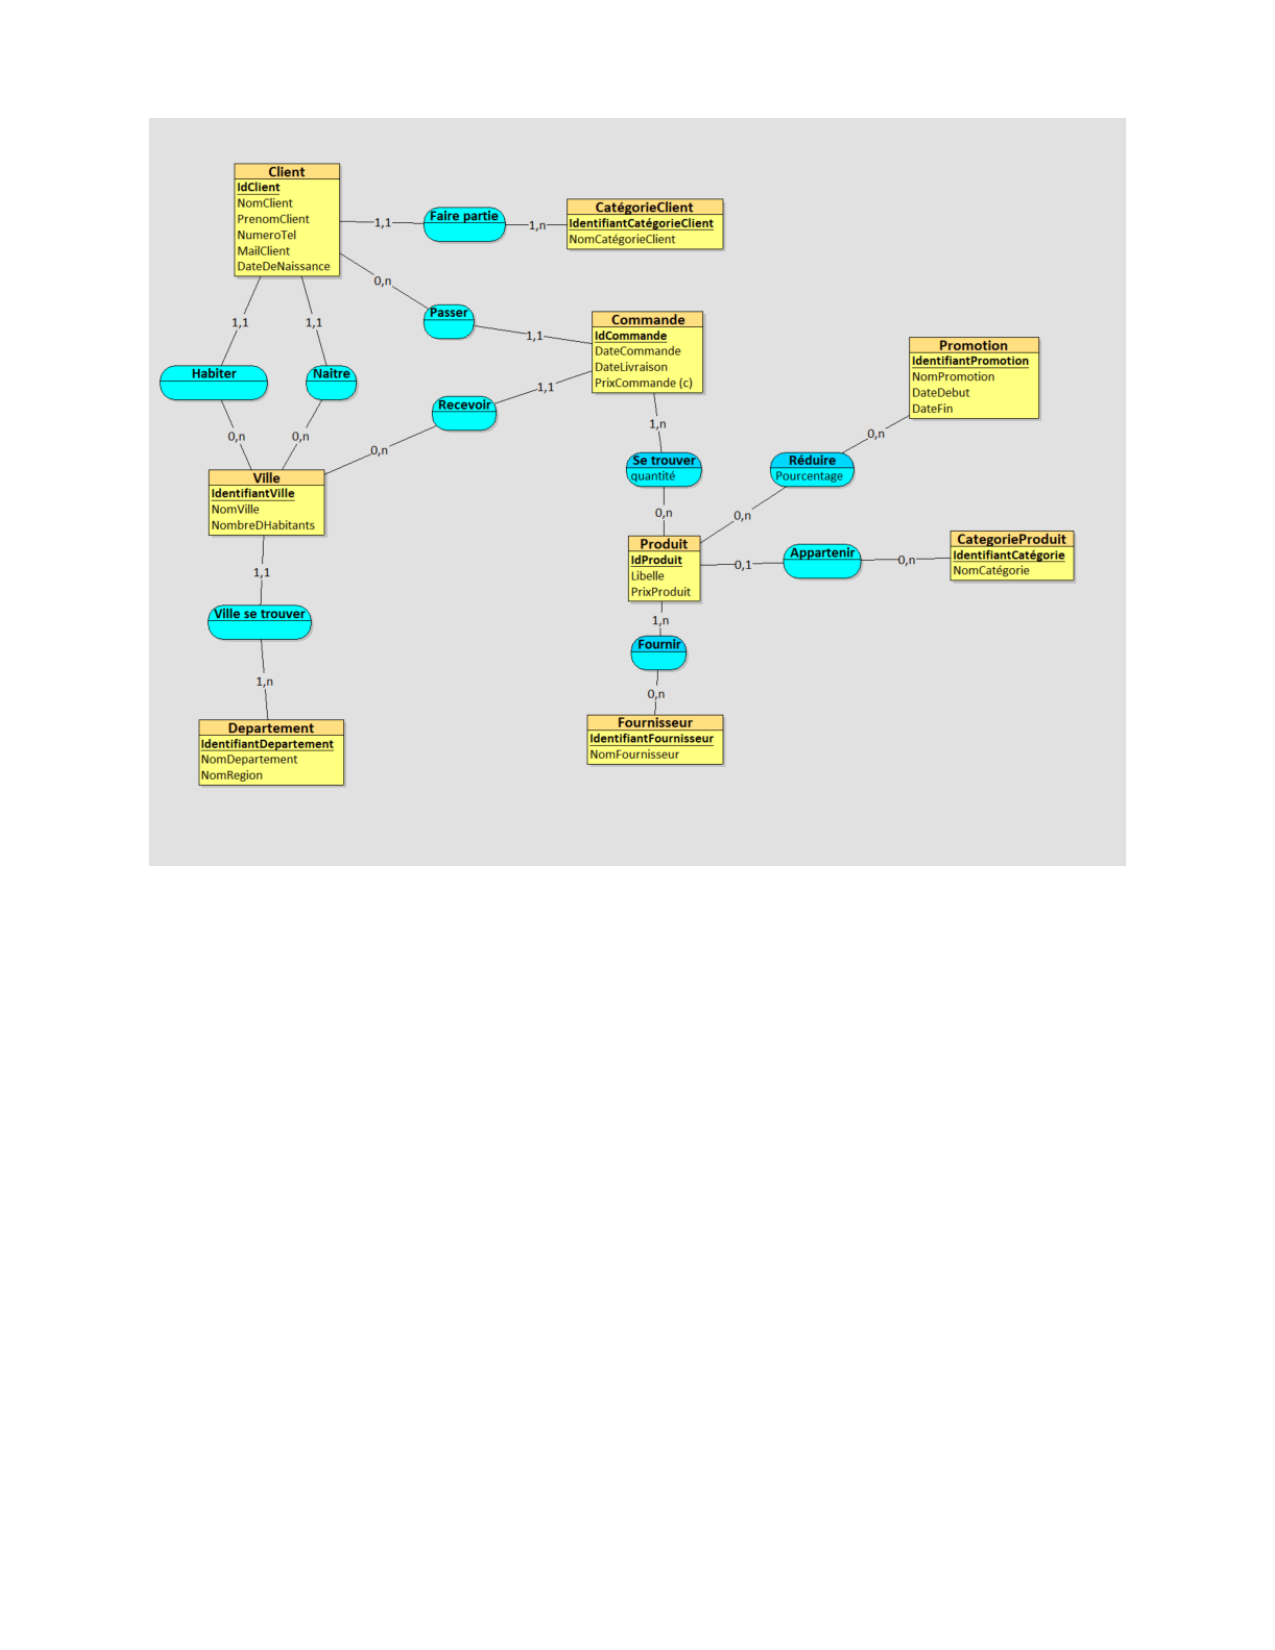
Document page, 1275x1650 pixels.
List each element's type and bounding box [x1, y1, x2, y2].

picture [148, 118, 1127, 866]
